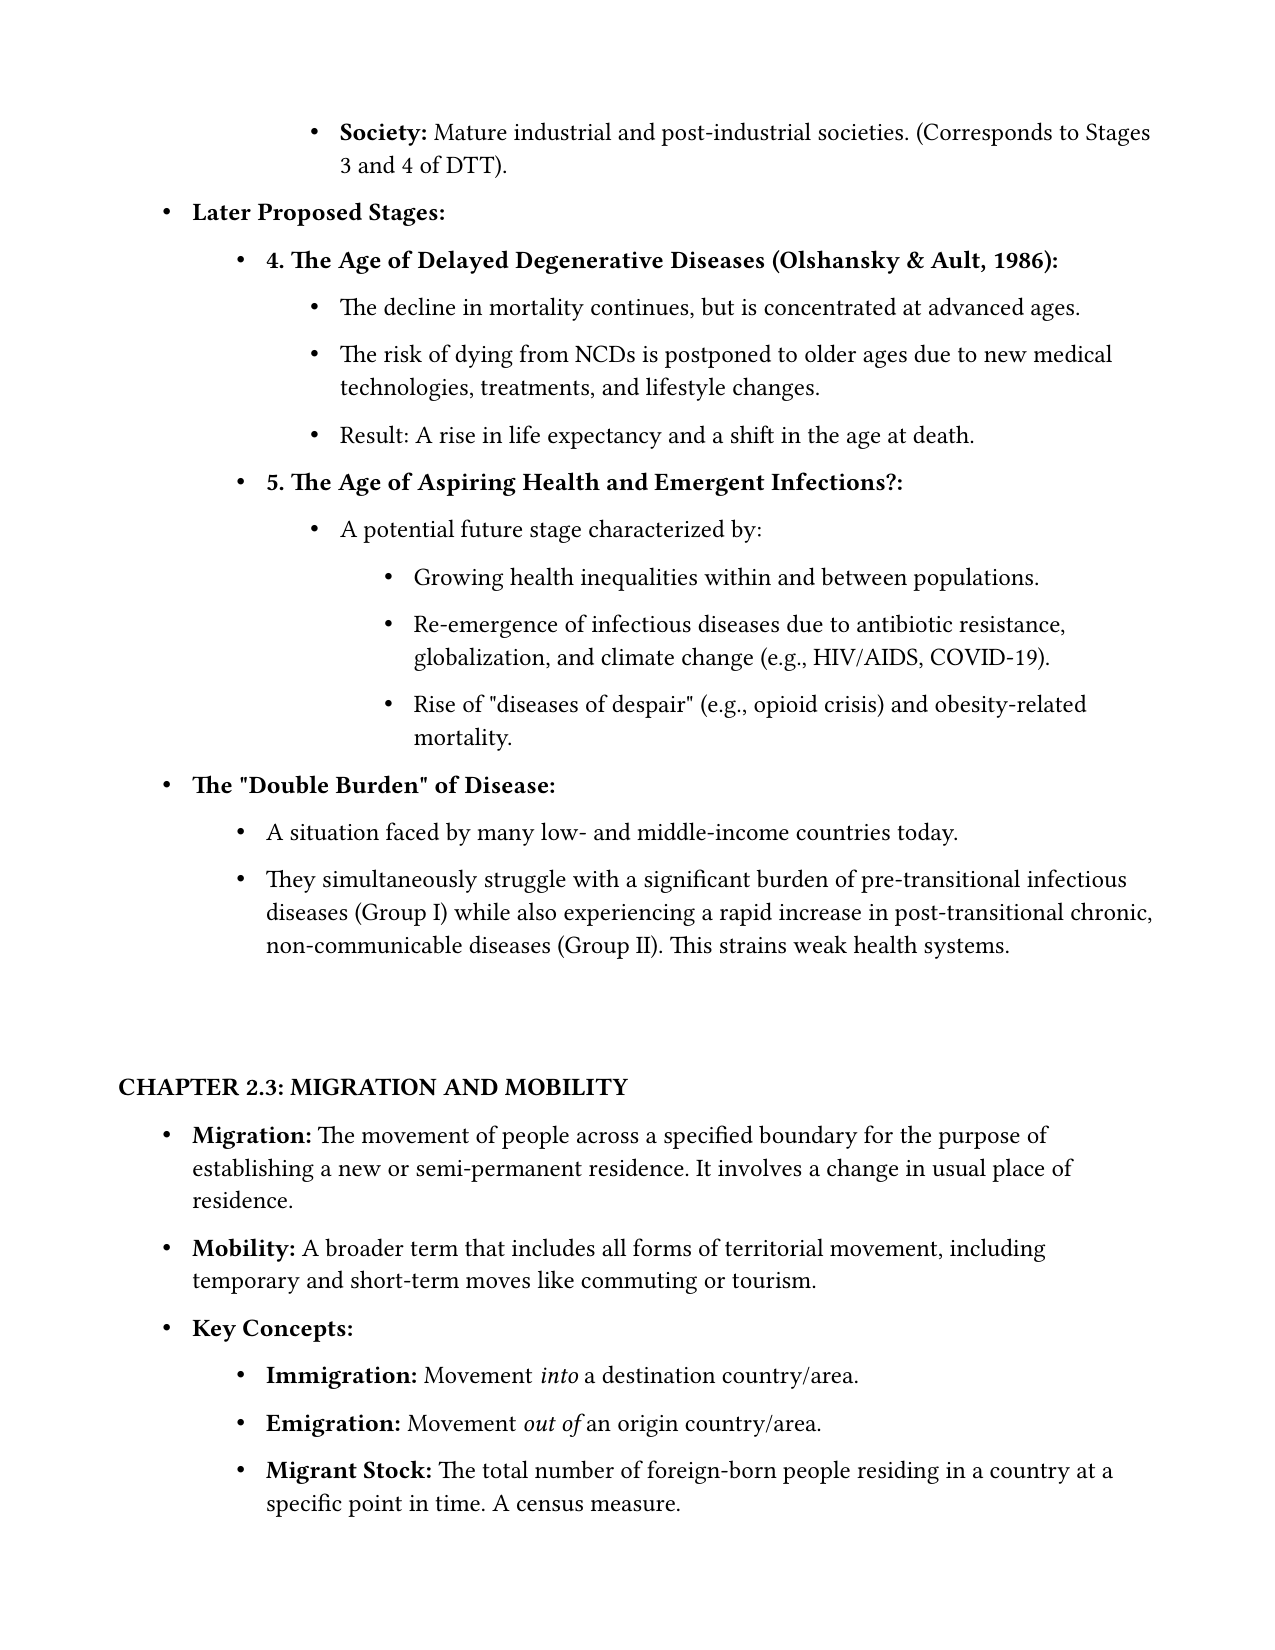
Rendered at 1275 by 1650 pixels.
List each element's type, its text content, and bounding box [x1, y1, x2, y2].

list Later Proposed Stages: [162, 198, 1157, 227]
list 4. The Age of Delayed Degenerative Diseases (Olshansky & Ault, 1986): [236, 246, 1157, 274]
list Society: Mature industrial and post-industrial societies. (Corresponds to Stages 3 and 4 of DTT). [310, 118, 1157, 179]
text CHAPTER 2.3: MIGRATION AND MOBILITY [118, 1073, 1157, 1102]
list Migrant Stock: The total number of foreign-born people residing in a country at a specific point in time. A census measure. [236, 1456, 1157, 1517]
list Mobility: A broader term that includes all forms of territorial movement, including temporary and short-term moves like commuting or tourism. [162, 1234, 1157, 1295]
list Growing health inequalities within and between populations. [384, 563, 1157, 591]
list The decline in mortality continues, but is concentrated at advanced ages. [310, 293, 1157, 322]
list A potential future stage characterized by: [310, 516, 1157, 544]
list Rise of "diseases of despair" (e.g., opioid crisis) and obesity-related mortality. [384, 691, 1157, 752]
list Key Concepts: [162, 1314, 1157, 1342]
list They simultaneously struggle with a significant burden of pre-transitional infectious diseases (Group I) while also experiencing a rapid increase in post-transitional chronic, non-communicable diseases (Group II). This strains weak health systems. [236, 866, 1157, 960]
list A situation faced by many low- and middle-income countries today. [236, 818, 1157, 847]
list Immigration: Movement into a destination country/area. [236, 1361, 1157, 1390]
list Re-emergence of infectious diseases due to antibiotic resistance, globalization, and climate change (e.g., HIV/AIDS, COVID-19). [384, 610, 1157, 672]
list The risk of dying from NCDs is postponed to older ages due to new medical technologies, treatments, and lifestyle changes. [310, 341, 1157, 402]
list The "Double Burden" of Disease: [162, 771, 1157, 799]
list Migration: The movement of people across a specified boundary for the purpose of establishing a new or semi-permanent residence. It involves a change in usual place of residence. [162, 1121, 1157, 1215]
list 5. The Age of Aspiring Health and Emergent Infections?: [236, 468, 1157, 497]
list Emigration: Movement out of an origin country/area. [236, 1409, 1157, 1437]
list Result: A rise in life expectancy and a shift in the age at death. [310, 421, 1157, 449]
